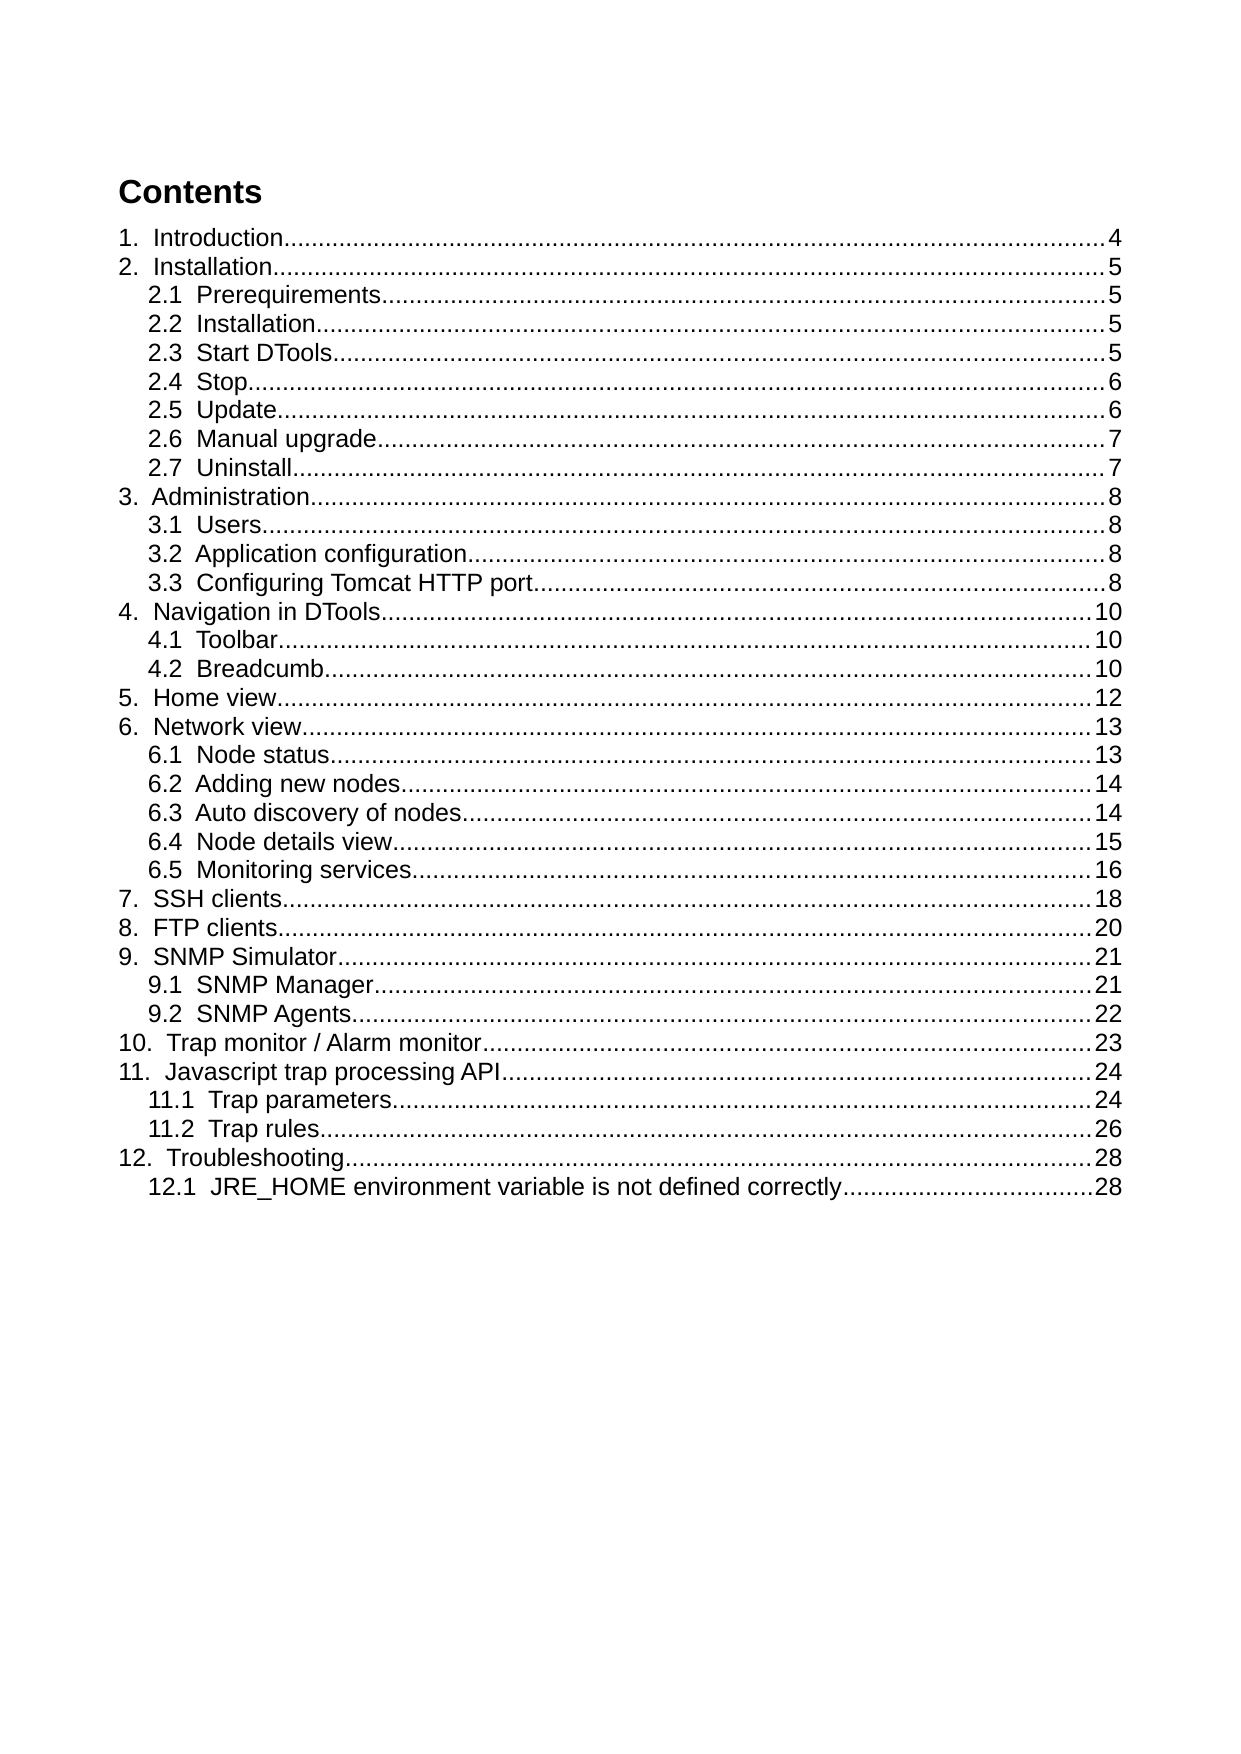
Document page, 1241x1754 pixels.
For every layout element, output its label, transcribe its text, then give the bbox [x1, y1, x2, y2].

text 7. SSH clients 18 [118, 884, 1122, 913]
text 3.1 Users 8 [148, 510, 1122, 539]
text 2.6 Manual upgrade 7 [148, 424, 1122, 453]
text 11.1 Trap parameters 24 [148, 1085, 1122, 1114]
text 6.1 Node status 13 [148, 740, 1122, 769]
text 4.2 Breadcumb 10 [148, 654, 1122, 683]
text 1. Introduction 4 [118, 223, 1122, 252]
text 6.4 Node details view 15 [148, 827, 1122, 855]
text 6.3 Auto discovery of nodes 14 [148, 798, 1122, 827]
text 2.3 Start DTools 5 [148, 338, 1122, 367]
text 8. FTP clients 20 [118, 913, 1122, 942]
text 10. Trap monitor / Alarm monitor 23 [118, 1028, 1122, 1057]
text 9.1 SNMP Manager 21 [148, 970, 1122, 999]
text 2. Installation 5 [118, 252, 1122, 280]
text 2.7 Uninstall 7 [148, 453, 1122, 482]
text 3.3 Configuring Tomcat HTTP port 8 [148, 568, 1122, 597]
text 2.5 Update 6 [148, 395, 1122, 424]
text 2.4 Stop 6 [148, 367, 1122, 395]
text 5. Home view 12 [118, 683, 1122, 712]
text 2.1 Prerequirements 5 [148, 280, 1122, 309]
text 9. SNMP Simulator 21 [118, 942, 1122, 970]
text 12. Troubleshooting 28 [118, 1143, 1122, 1172]
text 12.1 JRE_HOME environment variable is not defined correctly 28 [148, 1172, 1122, 1200]
text 4. Navigation in DTools 10 [118, 597, 1122, 625]
text 6.2 Adding new nodes 14 [148, 769, 1122, 798]
text 11. Javascript trap processing API 24 [118, 1057, 1122, 1085]
text 3. Administration 8 [118, 482, 1122, 510]
text 11.2 Trap rules 26 [148, 1114, 1122, 1143]
subtitle Contents [118, 172, 1122, 210]
text 2.2 Installation 5 [148, 309, 1122, 338]
text 4.1 Toolbar 10 [148, 625, 1122, 654]
text 9.2 SNMP Agents 22 [148, 999, 1122, 1028]
text 3.2 Application configuration 8 [148, 539, 1122, 568]
text 6.5 Monitoring services 16 [148, 855, 1122, 884]
text 6. Network view 13 [118, 712, 1122, 740]
